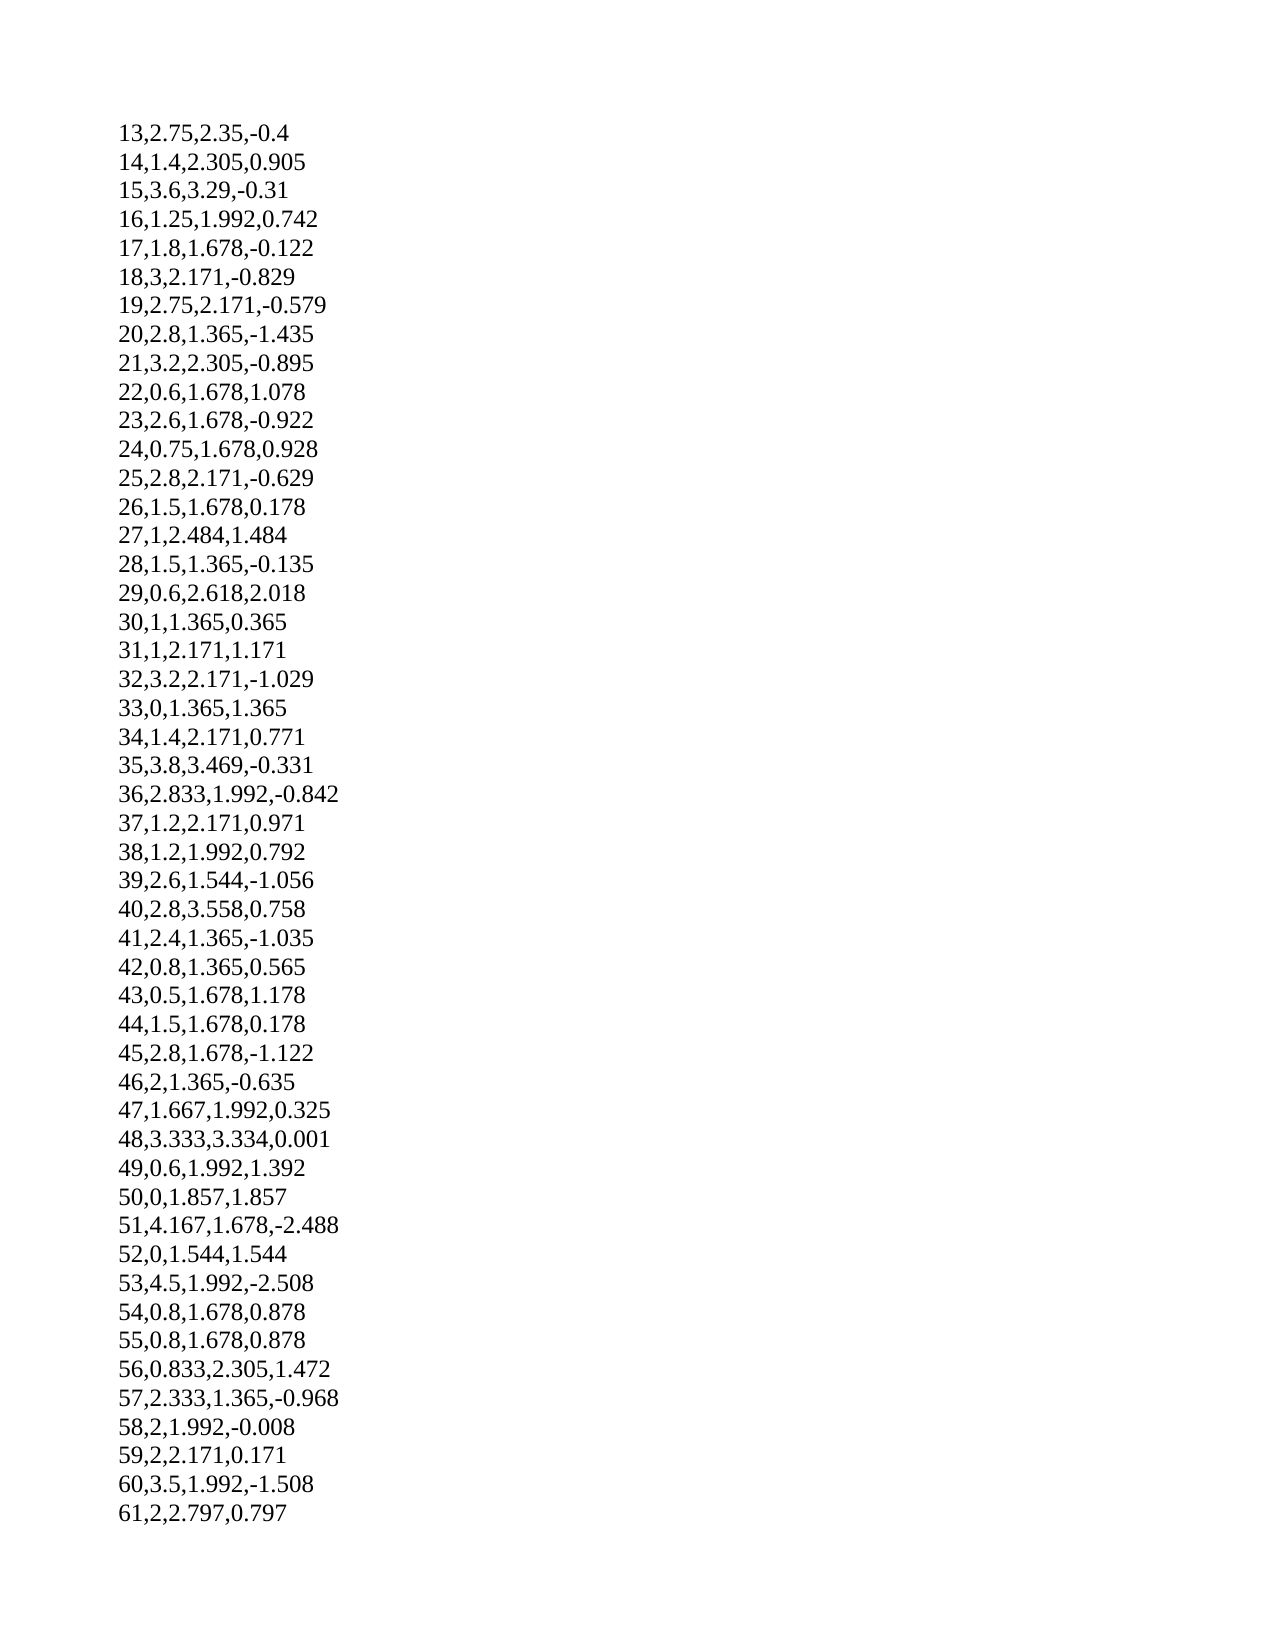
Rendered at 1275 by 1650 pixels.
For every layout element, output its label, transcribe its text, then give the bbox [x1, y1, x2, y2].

text 50,0,1.857,1.857 [118, 1182, 1157, 1211]
text 36,2.833,1.992,-0.842 [118, 779, 1157, 808]
text 14,1.4,2.305,0.905 [118, 147, 1157, 176]
text 61,2,2.797,0.797 [118, 1498, 1157, 1527]
text 41,2.4,1.365,-1.035 [118, 923, 1157, 952]
text 53,4.5,1.992,-2.508 [118, 1268, 1157, 1297]
text 58,2,1.992,-0.008 [118, 1412, 1157, 1441]
text 54,0.8,1.678,0.878 [118, 1297, 1157, 1326]
text 26,1.5,1.678,0.178 [118, 492, 1157, 521]
text 57,2.333,1.365,-0.968 [118, 1383, 1157, 1412]
text 25,2.8,2.171,-0.629 [118, 463, 1157, 492]
text 40,2.8,3.558,0.758 [118, 894, 1157, 923]
text 27,1,2.484,1.484 [118, 521, 1157, 549]
text 21,3.2,2.305,-0.895 [118, 348, 1157, 377]
text 42,0.8,1.365,0.565 [118, 952, 1157, 981]
text 18,3,2.171,-0.829 [118, 262, 1157, 291]
text 47,1.667,1.992,0.325 [118, 1096, 1157, 1124]
text 46,2,1.365,-0.635 [118, 1067, 1157, 1096]
text 59,2,2.171,0.171 [118, 1441, 1157, 1469]
text 15,3.6,3.29,-0.31 [118, 176, 1157, 204]
text 29,0.6,2.618,2.018 [118, 578, 1157, 607]
text 38,1.2,1.992,0.792 [118, 837, 1157, 866]
text 28,1.5,1.365,-0.135 [118, 549, 1157, 578]
text 60,3.5,1.992,-1.508 [118, 1469, 1157, 1498]
text 31,1,2.171,1.171 [118, 636, 1157, 664]
text 45,2.8,1.678,-1.122 [118, 1038, 1157, 1067]
text 34,1.4,2.171,0.771 [118, 722, 1157, 751]
text 35,3.8,3.469,-0.331 [118, 751, 1157, 779]
text 33,0,1.365,1.365 [118, 693, 1157, 722]
text 17,1.8,1.678,-0.122 [118, 233, 1157, 262]
text 30,1,1.365,0.365 [118, 607, 1157, 636]
text 23,2.6,1.678,-0.922 [118, 406, 1157, 434]
text 44,1.5,1.678,0.178 [118, 1009, 1157, 1038]
text 51,4.167,1.678,-2.488 [118, 1211, 1157, 1239]
text 32,3.2,2.171,-1.029 [118, 664, 1157, 693]
text 37,1.2,2.171,0.971 [118, 808, 1157, 837]
text 43,0.5,1.678,1.178 [118, 981, 1157, 1009]
text 20,2.8,1.365,-1.435 [118, 319, 1157, 348]
text 22,0.6,1.678,1.078 [118, 377, 1157, 406]
text 19,2.75,2.171,-0.579 [118, 291, 1157, 319]
text 55,0.8,1.678,0.878 [118, 1326, 1157, 1354]
text 13,2.75,2.35,-0.4 [118, 118, 1157, 147]
text 24,0.75,1.678,0.928 [118, 434, 1157, 463]
text 52,0,1.544,1.544 [118, 1239, 1157, 1268]
text 16,1.25,1.992,0.742 [118, 204, 1157, 233]
text 49,0.6,1.992,1.392 [118, 1153, 1157, 1182]
text 39,2.6,1.544,-1.056 [118, 866, 1157, 894]
text 48,3.333,3.334,0.001 [118, 1124, 1157, 1153]
text 56,0.833,2.305,1.472 [118, 1354, 1157, 1383]
